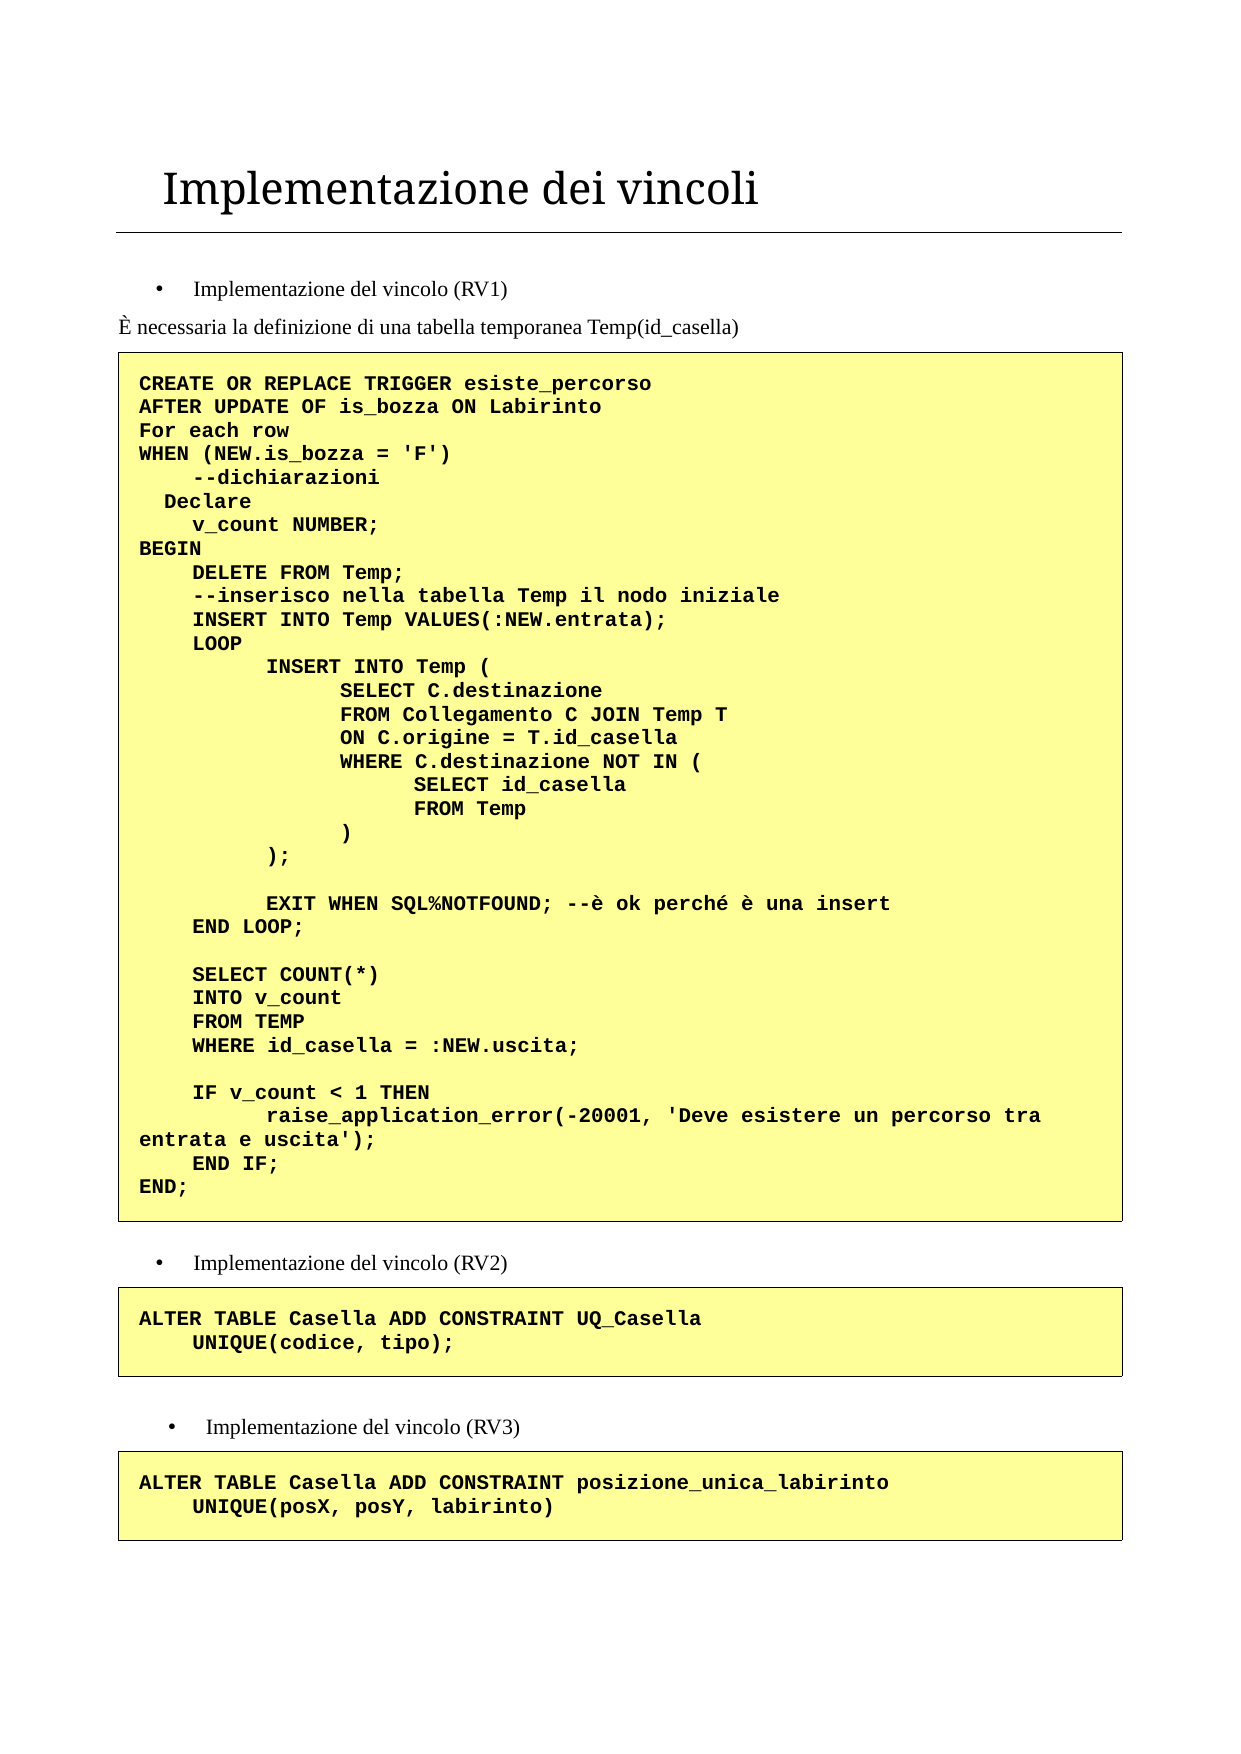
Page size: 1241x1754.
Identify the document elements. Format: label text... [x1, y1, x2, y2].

text È necessaria la definizione di una tabella temporanea Temp(id_casella) [118, 314, 1122, 339]
text ALTER TABLE Casella ADD CONSTRAINT UQ_Casella UNIQUE(codice, tipo); [119, 1288, 1122, 1376]
list Implementazione del vincolo (RV1) [156, 276, 1122, 302]
list Implementazione del vincolo (RV3) [168, 1414, 1122, 1439]
list Implementazione del vincolo (RV2) [156, 1249, 1122, 1275]
text ALTER TABLE Casella ADD CONSTRAINT posizione_unica_labirinto [119, 1452, 1122, 1475]
text CREATE OR REPLACE TRIGGER esiste_percorso AFTER UPDATE OF is_bozza ON Labirinto For each row WHEN (NEW.is_bozza = 'F') --dichiarazioni Declare v_count NUMBER; BEGIN DELETE FROM Temp; --inserisco nella tabella Temp il nodo iniziale INSERT INTO Temp VALUES(:NEW.entrata); LOOP INSERT INTO Temp ( SELECT C.destinazione FROM Collegamento C JOIN Temp T ON C.origine = T.id_casella WHERE C.destinazione NOT IN ( SELECT id_casella FROM Temp ) ); EXIT WHEN SQL%NOTFOUND; --è ok perché è una insert END LOOP; SELECT COUNT(*) INTO v_count FROM TEMP WHERE id_casella = :NEW.uscita; IF v_count < 1 THEN raise_application_error(-20001, 'Deve esistere un percorso tra entrata e uscita'); END IF; END; [119, 353, 1122, 1221]
text UNIQUE(posX, posY, labirinto) [119, 1475, 1122, 1540]
subtitle Implementazione dei vincoli [116, 143, 1122, 232]
